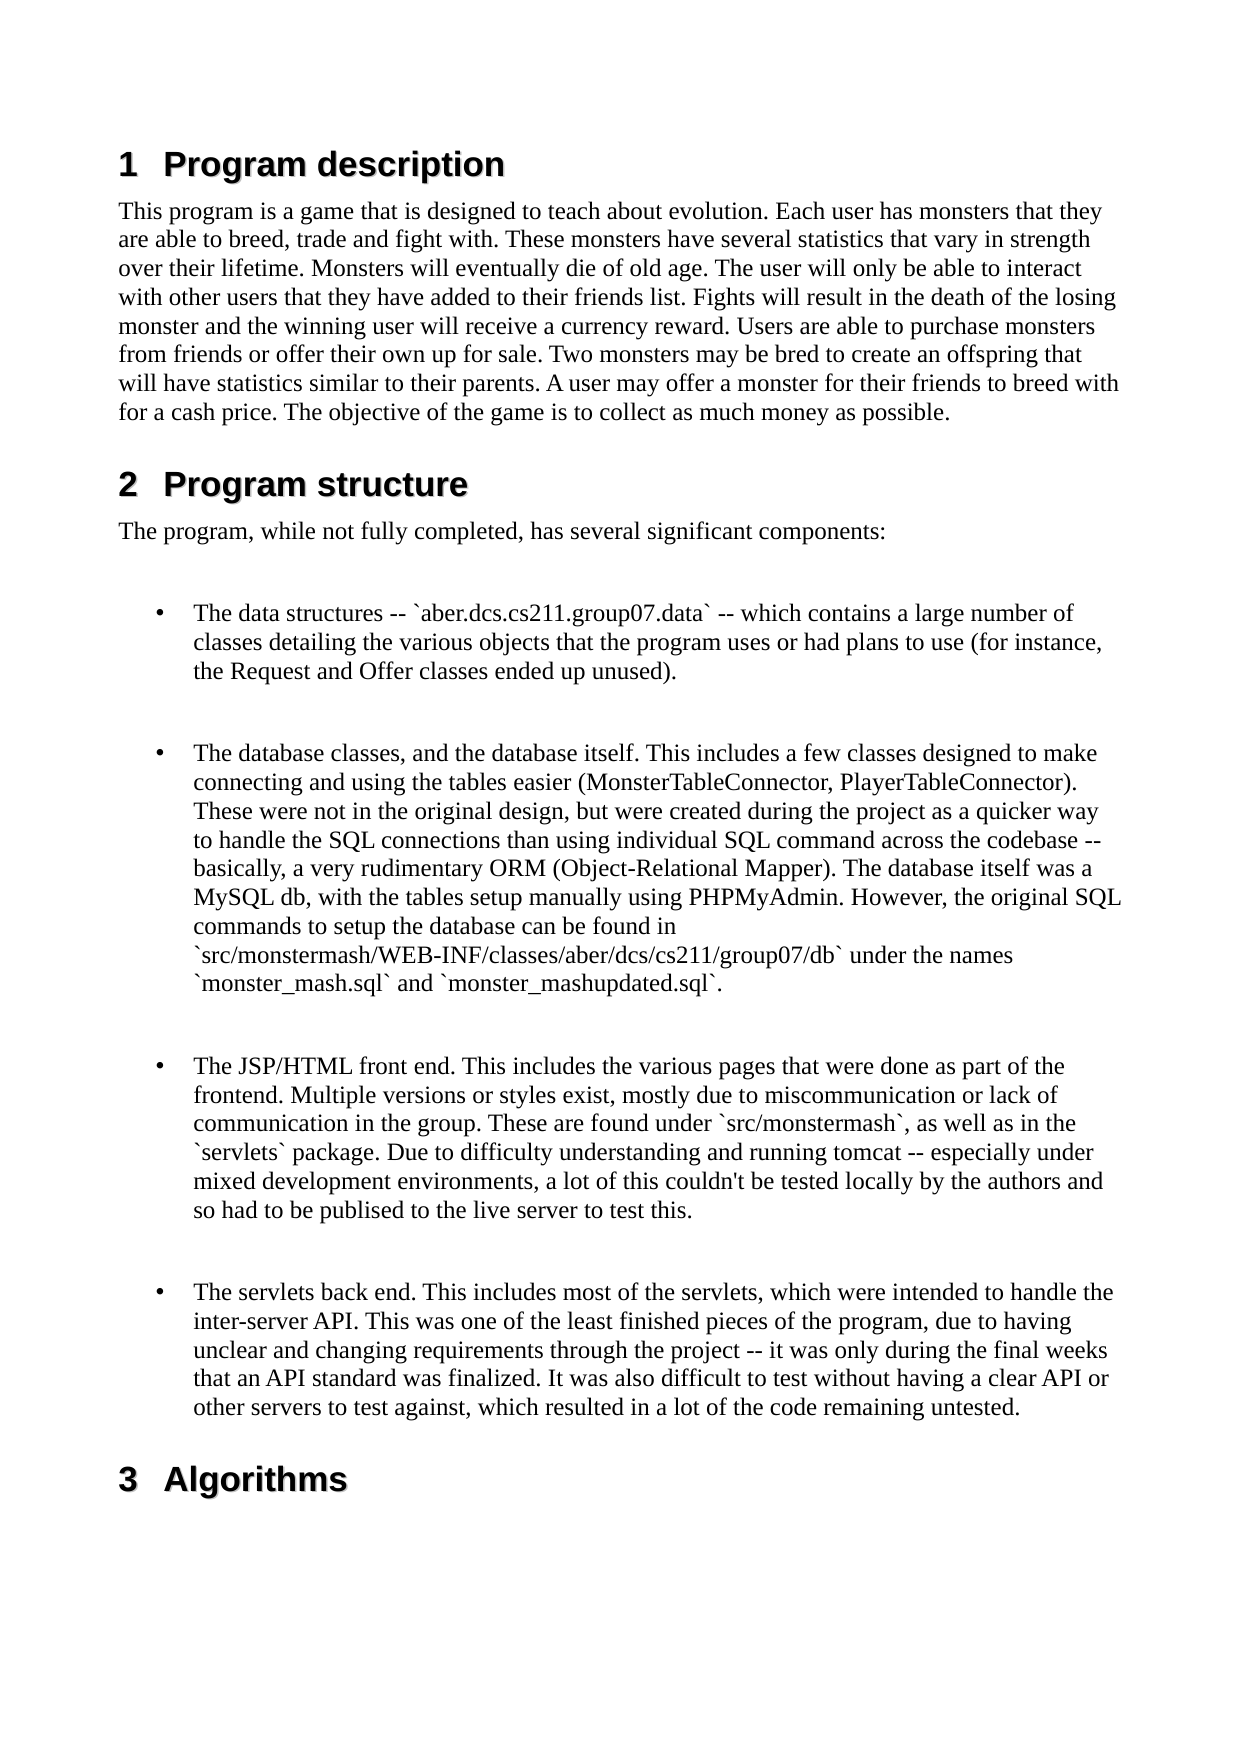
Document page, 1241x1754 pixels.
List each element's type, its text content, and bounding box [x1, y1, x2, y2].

subtitle Algorithms [118, 1458, 1122, 1499]
subtitle Program structure [118, 463, 1122, 503]
list The data structures -- `aber.dcs.cs211.group07.data` -- which contains a large number of classes detailing the various objects that the program uses or had plans to use (for instance, the Request and Offer classes ended up unused). [156, 598, 1122, 685]
list The database classes, and the database itself. This includes a few classes designed to make connecting and using the tables easier (MonsterTableConnector, PlayerTableConnector). These were not in the original design, but were created during the project as a quicker way to handle the SQL connections than using individual SQL command across the codebase -- basically, a very rudimentary ORM (Object-Relational Mapper). The database itself was a MySQL db, with the tables setup manually using PHPMyAdmin. However, the original SQL commands to setup the database can be found in `src/monstermash/WEB-INF/classes/aber/dcs/cs211/group07/db` under the names `monster_mash.sql` and `monster_mashupdated.sql`. [156, 738, 1122, 997]
list The JSP/HTML front end. This includes the various pages that were done as part of the frontend. Multiple versions or styles exist, mostly due to miscommunication or lack of communication in the group. These are found under `src/monstermash`, as well as in the `servlets` package. Due to difficulty understanding and running tomcat -- especially under mixed development environments, a lot of this couldn't be tested locally by the authors and so had to be publised to the live server to test this. [156, 1051, 1122, 1223]
subtitle Program description [118, 143, 1122, 183]
text This program is a game that is designed to teach about evolution. Each user has monsters that they are able to breed, trade and fight with. These monsters have several statistics that vary in strength over their lifetime. Monsters will eventually die of old age. The user will only be able to interact with other users that they have added to their friends list. Fights will result in the death of the losing monster and the winning user will receive a currency reward. Users are able to purchase monsters from friends or offer their own up for sale. Two monsters may be bred to create an offspring that will have statistics similar to their parents. A user may offer a monster for their friends to breed with for a cash price. The objective of the game is to collect as much money as possible. [118, 196, 1122, 426]
list The servlets back end. This includes most of the servlets, which were intended to handle the inter-server API. This was one of the least finished pieces of the program, due to having unclear and changing requirements through the project -- it was only during the final weeks that an API standard was finalized. It was also difficult to test without having a clear API or other servers to test against, which resulted in a lot of the code remaining untested. [156, 1277, 1122, 1421]
text The program, while not fully completed, has several significant components: [118, 516, 1122, 545]
